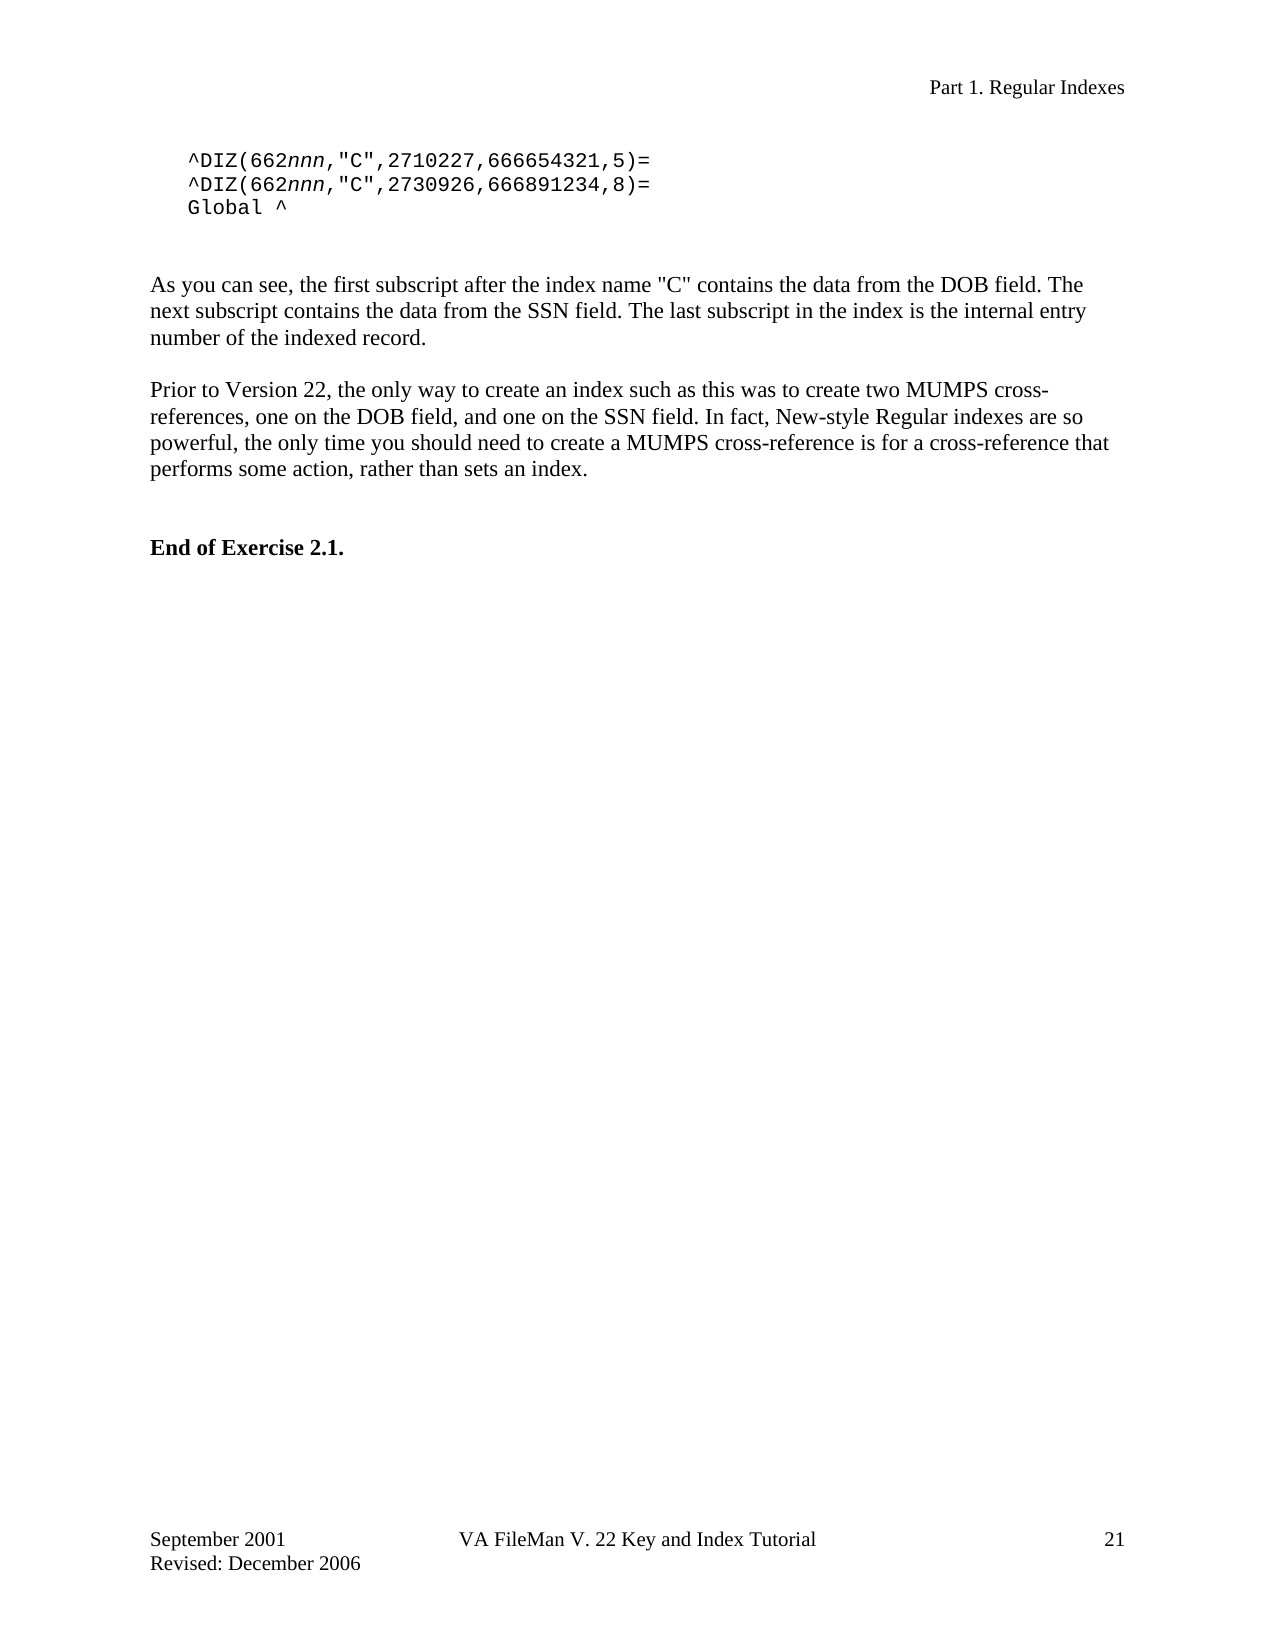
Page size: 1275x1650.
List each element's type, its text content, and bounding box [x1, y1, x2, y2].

text Global ^ [187, 197, 1125, 221]
text As you can see, the first subscript after the index name "C" contains the data from the DOB field. The next subscript contains the data from the SSN field. The last subscript in the index is the internal entry number of the indexed record. Prior to Version 22, the only way to create an index such as this was to create two MUMPS cross-references, one on the DOB field, and one on the SSN field. In fact, New-style Regular indexes are so powerful, the only time you should need to create a MUMPS cross-reference is for a cross-reference that performs some action, rather than sets an index. [150, 271, 1125, 482]
text End of Exercise 2.1. [150, 534, 1125, 561]
text ^DIZ(662nnn,"C",2730926,666891234,8)= [187, 174, 1125, 197]
text ^DIZ(662nnn,"C",2710227,666654321,5)= [187, 150, 1125, 174]
